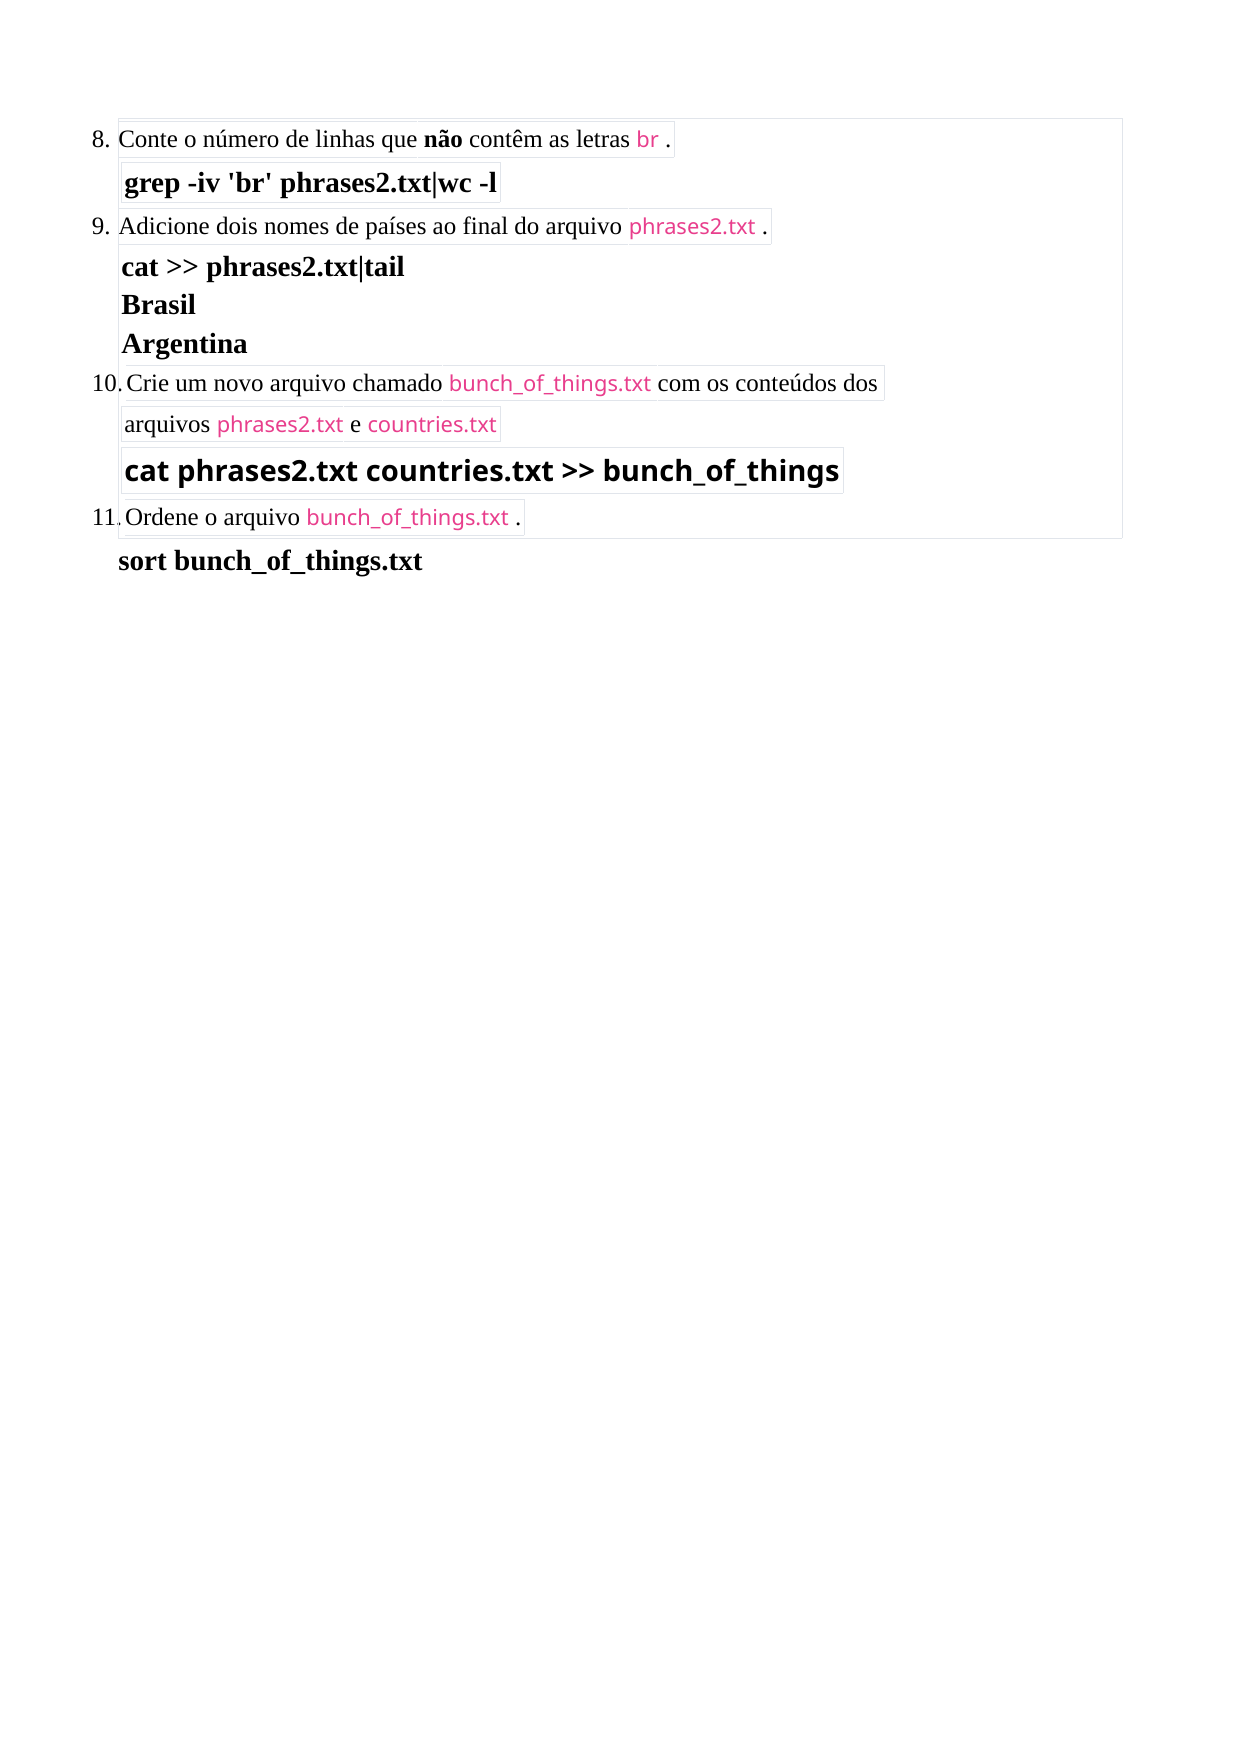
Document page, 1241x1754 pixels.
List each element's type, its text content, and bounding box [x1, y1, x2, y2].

list grep -iv 'br' phrases2.txt|wc -l [119, 159, 1122, 202]
list Conte o número de linhas que não contêm as letras br . [119, 119, 1122, 157]
list Crie um novo arquivo chamado bunch_of_things.txt com os conteúdos dos arquivos phrases2.txt e countries.txt [119, 362, 1122, 442]
list Argentina [119, 323, 1122, 359]
list cat >> phrases2.txt|tail [119, 246, 1122, 282]
list Brasil [119, 284, 1122, 321]
text sort bunch_of_things.txt [118, 543, 1122, 577]
list Adicione dois nomes de países ao final do arquivo phrases2.txt . [119, 205, 1122, 244]
list cat phrases2.txt countries.txt >> bunch_of_things [119, 444, 1122, 493]
list Ordene o arquivo bunch_of_things.txt . [119, 496, 1122, 538]
